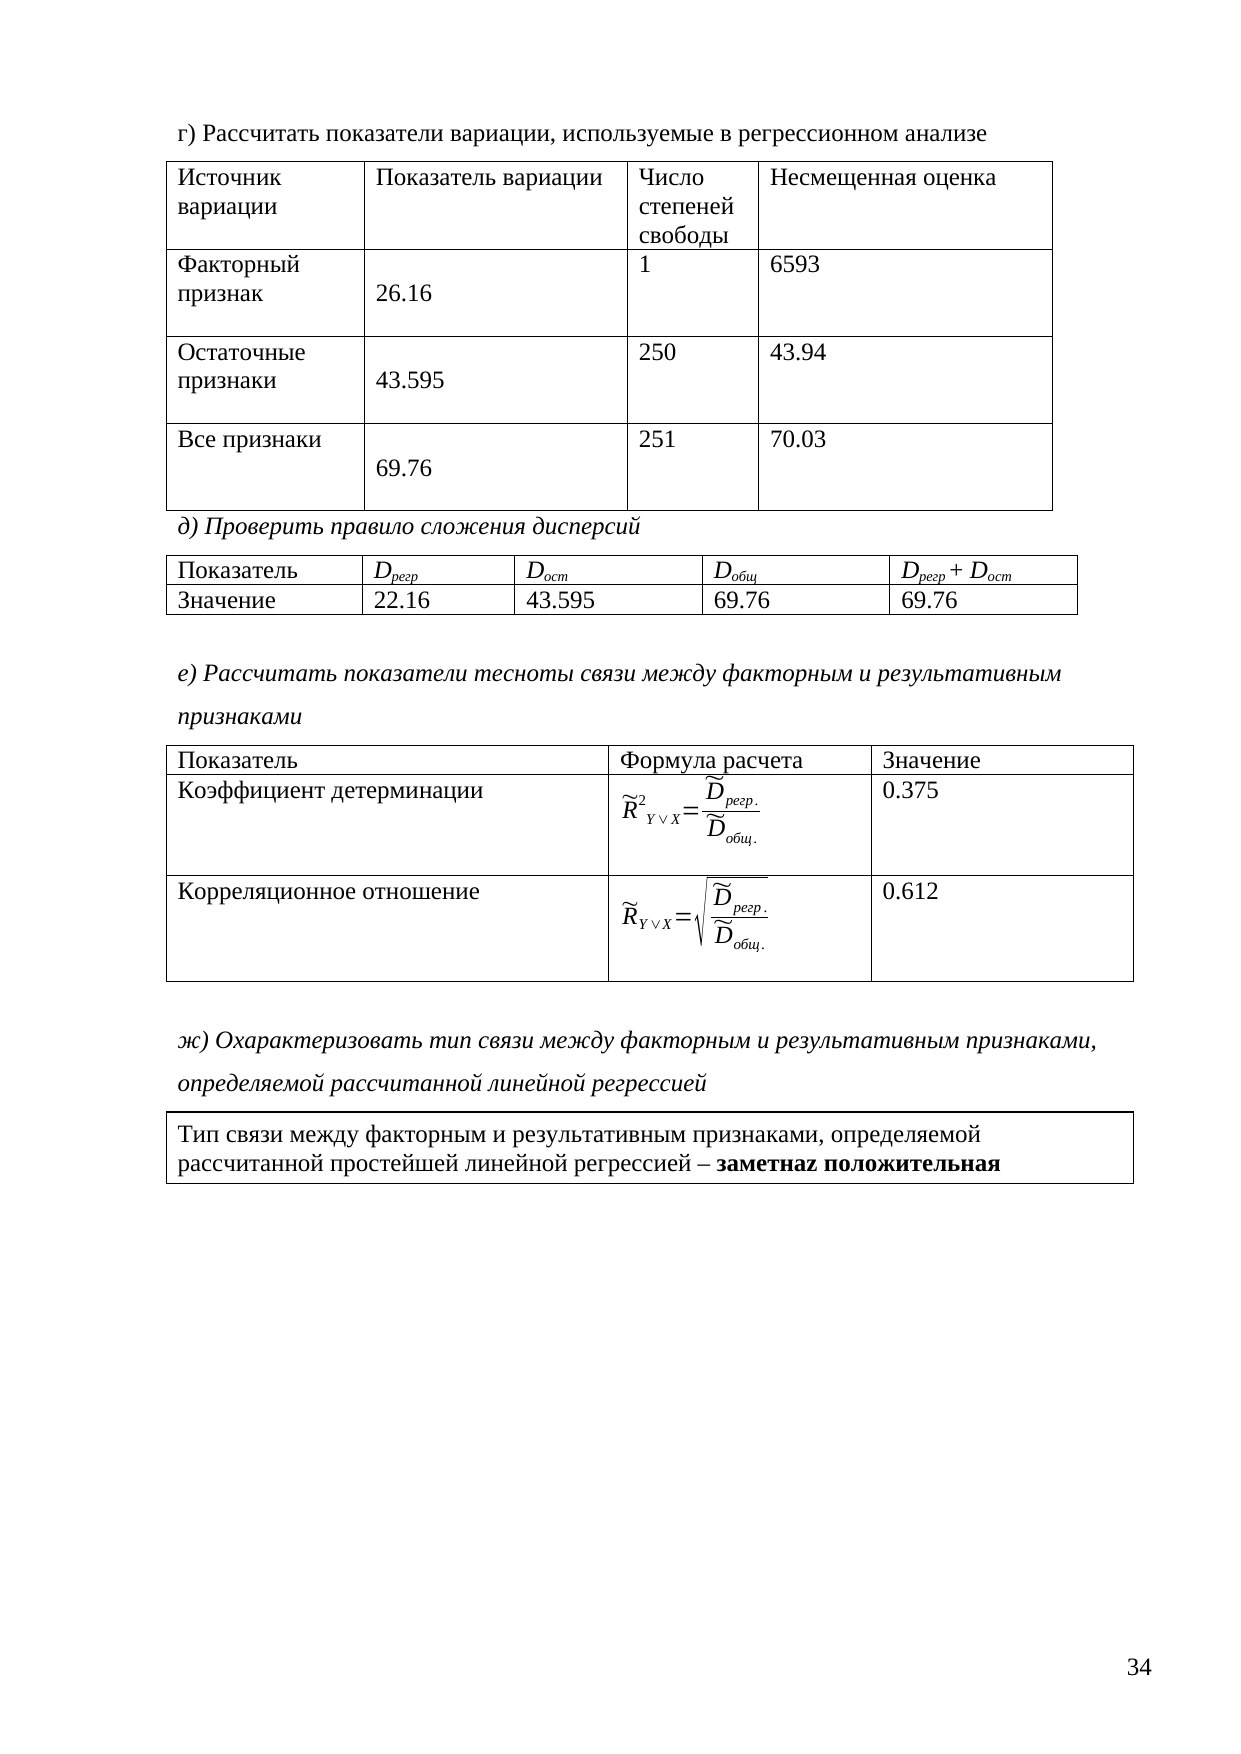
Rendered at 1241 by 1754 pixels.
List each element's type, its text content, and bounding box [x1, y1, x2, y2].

table_header Dост [515, 556, 702, 584]
table_header Источник вариации [167, 162, 364, 248]
text ж) Охарактеризовать тип связи между факторным и результативным признаками, определяемой рассчитанной линейной регрессией [177, 1025, 1152, 1097]
table_cell 43.94 [759, 337, 1052, 423]
table_cell 69.76 [890, 585, 1077, 614]
text г) Рассчитать показатели вариации, используемые в регрессионном анализе [177, 118, 1152, 147]
table_cell 43.595 [365, 337, 627, 423]
table_cell 70.03 [759, 424, 1052, 510]
table_cell 69.76 [703, 585, 889, 614]
text д) Проверить правило сложения дисперсий [177, 511, 1152, 540]
text е) Рассчитать показатели тесноты связи между факторным и результативным признаками [177, 658, 1152, 730]
table_cell [609, 876, 871, 981]
table_header Несмещенная оценка [759, 162, 1052, 248]
table_cell Остаточные признаки [167, 337, 364, 423]
table_header Значение [872, 746, 1133, 774]
table_header Тип связи между факторным и результативным признаками, определяемой рассчитанной простейшей линейной регрессией – заметнаz положительная [167, 1113, 1133, 1183]
table_header Dрегр + Dост [890, 556, 1077, 584]
table_header Dобщ [703, 556, 889, 584]
table_cell 0.375 [872, 775, 1133, 875]
table_header Показатель вариации [365, 162, 627, 248]
table_cell 251 [628, 424, 758, 510]
table_cell Значение [167, 585, 362, 614]
table_header Dрегр [363, 556, 514, 584]
table_cell 1 [628, 250, 758, 336]
table_cell Корреляционное отношение [167, 876, 608, 981]
table_cell 26.16 [365, 250, 627, 336]
table_cell 69.76 [365, 424, 627, 510]
table_cell 0.612 [872, 876, 1133, 981]
table_header Число степеней свободы [628, 162, 758, 248]
table_cell 43.595 [515, 585, 702, 614]
table_cell Все признаки [167, 424, 364, 510]
table_header Формула расчета [609, 746, 871, 774]
table_cell 6593 [759, 250, 1052, 336]
table_cell Коэффициент детерминации [167, 775, 608, 875]
table_cell 22.16 [363, 585, 514, 614]
table_cell Факторный признак [167, 250, 364, 336]
table_header Показатель [167, 556, 362, 584]
table_header Показатель [167, 746, 608, 774]
table_cell [609, 775, 871, 875]
table_cell 250 [628, 337, 758, 423]
